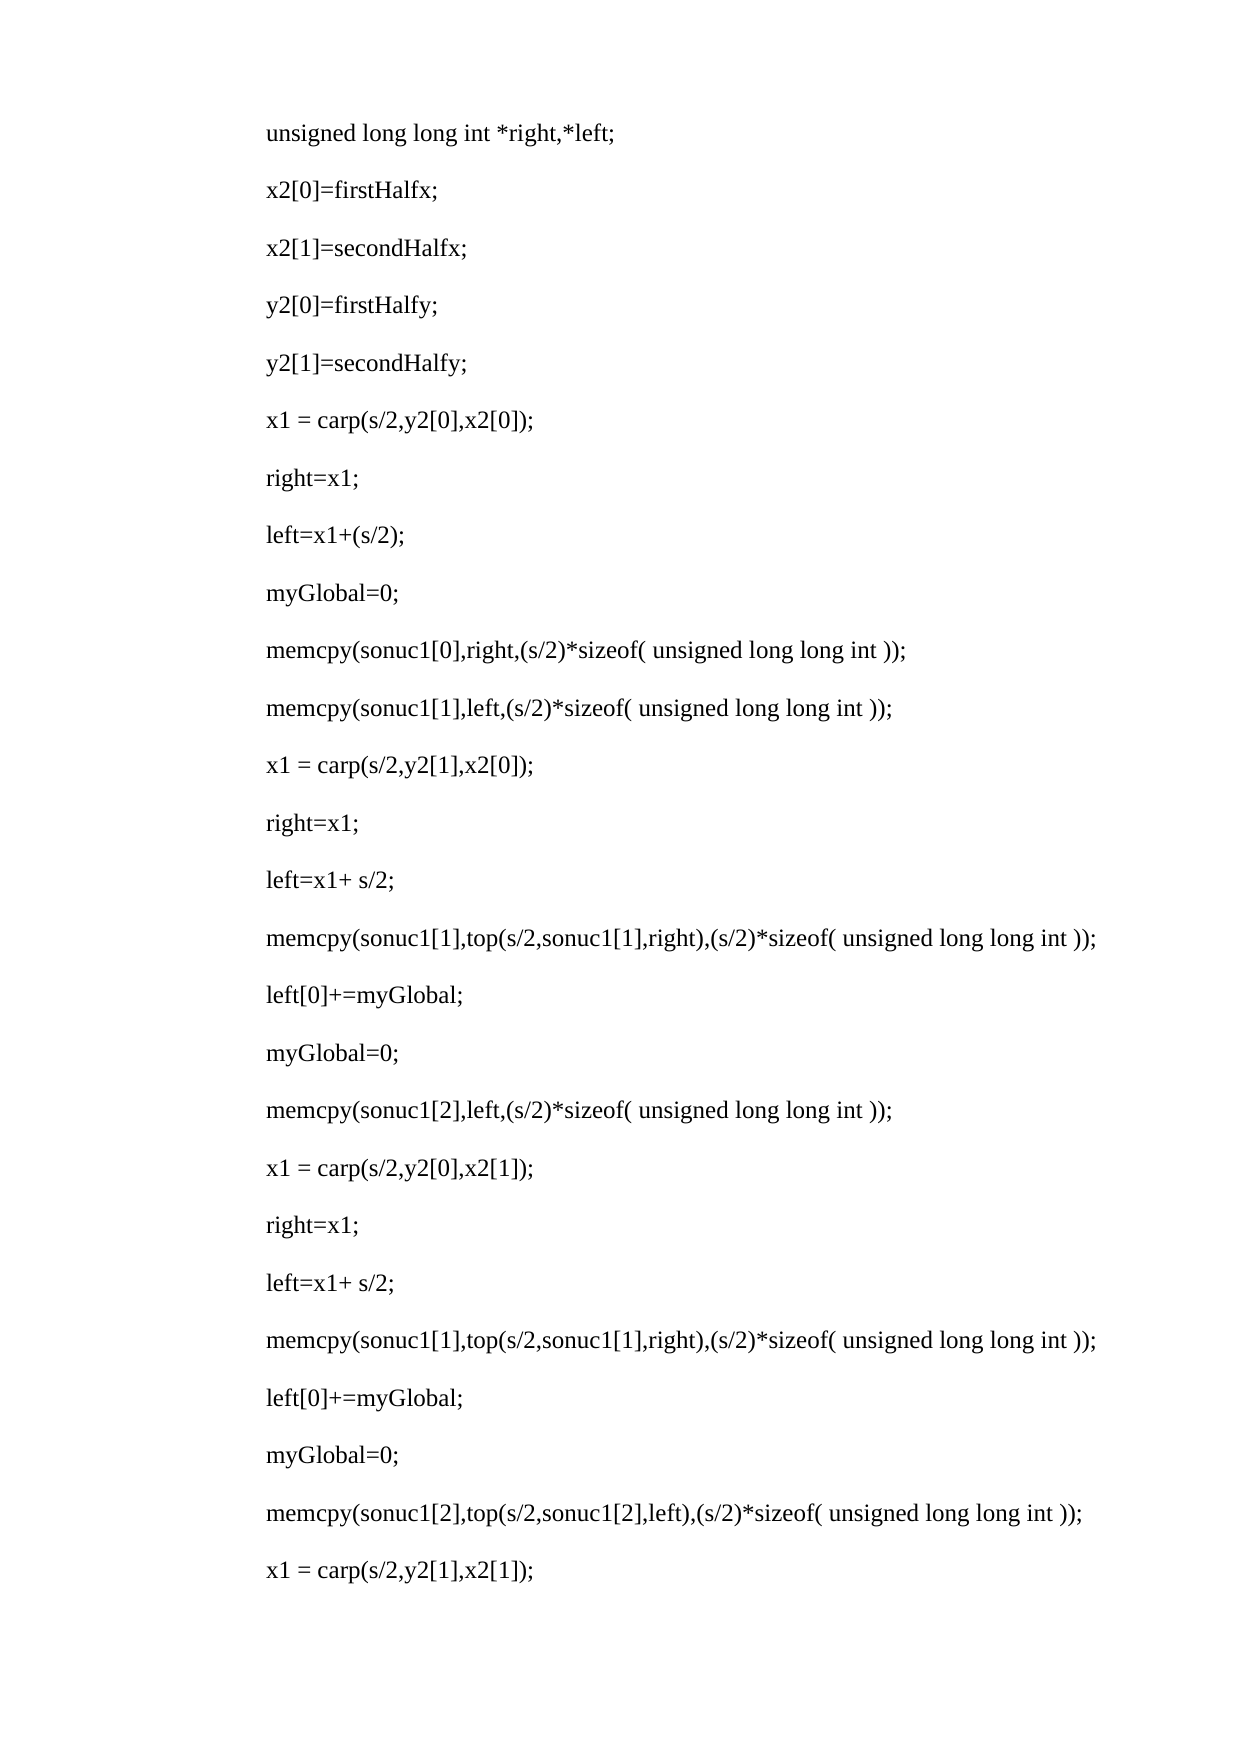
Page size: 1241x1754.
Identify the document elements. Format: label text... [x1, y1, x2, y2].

text memcpy(sonuc1[1],left,(s/2)*sizeof( unsigned long long int )); [118, 693, 1122, 722]
text memcpy(sonuc1[1],top(s/2,sonuc1[1],right),(s/2)*sizeof( unsigned long long int )); [118, 923, 1122, 952]
text x1 = carp(s/2,y2[1],x2[1]); [118, 1556, 1122, 1584]
text myGlobal=0; [118, 578, 1122, 607]
text x1 = carp(s/2,y2[0],x2[0]); [118, 406, 1122, 434]
text myGlobal=0; [118, 1038, 1122, 1067]
text left[0]+=myGlobal; [118, 981, 1122, 1009]
text left=x1+(s/2); [118, 521, 1122, 549]
text y2[0]=firstHalfy; [118, 291, 1122, 319]
text left=x1+ s/2; [118, 1268, 1122, 1297]
text memcpy(sonuc1[0],right,(s/2)*sizeof( unsigned long long int )); [118, 636, 1122, 664]
text x1 = carp(s/2,y2[0],x2[1]); [118, 1153, 1122, 1182]
text memcpy(sonuc1[1],top(s/2,sonuc1[1],right),(s/2)*sizeof( unsigned long long int )); [118, 1326, 1122, 1354]
text right=x1; [118, 463, 1122, 492]
text myGlobal=0; [118, 1441, 1122, 1469]
text right=x1; [118, 1211, 1122, 1239]
text y2[1]=secondHalfy; [118, 348, 1122, 377]
text left=x1+ s/2; [118, 866, 1122, 894]
text x2[0]=firstHalfx; [118, 176, 1122, 204]
text memcpy(sonuc1[2],left,(s/2)*sizeof( unsigned long long int )); [118, 1096, 1122, 1124]
text left[0]+=myGlobal; [118, 1383, 1122, 1412]
text unsigned long long int *right,*left; [118, 118, 1122, 147]
text right=x1; [118, 808, 1122, 837]
text memcpy(sonuc1[2],top(s/2,sonuc1[2],left),(s/2)*sizeof( unsigned long long int )); [118, 1498, 1122, 1527]
text x2[1]=secondHalfx; [118, 233, 1122, 262]
text x1 = carp(s/2,y2[1],x2[0]); [118, 751, 1122, 779]
